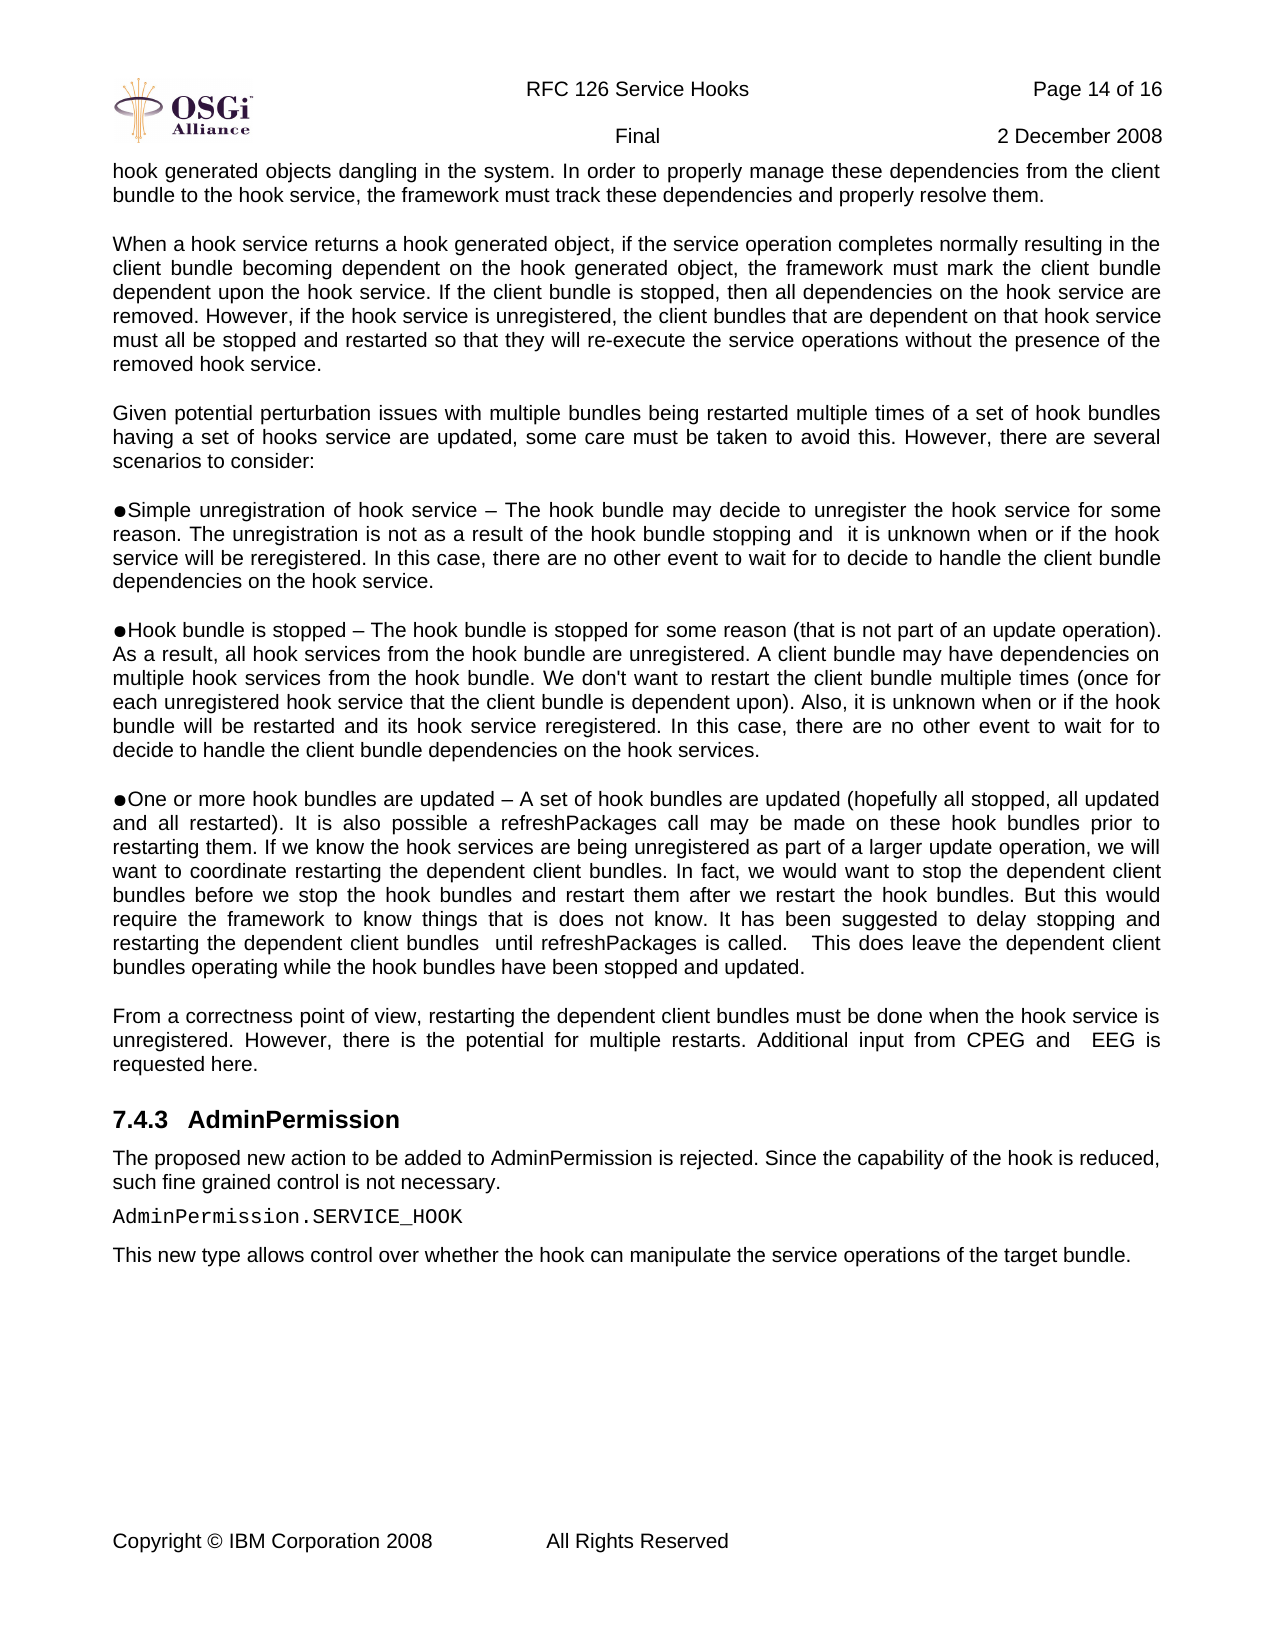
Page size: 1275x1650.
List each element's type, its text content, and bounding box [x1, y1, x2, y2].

text The proposed new action to be added to AdminPermission is rejected. Since the capability of the hook is reduced, such fine grained control is not necessary. [112, 1146, 1162, 1194]
text hook generated objects dangling in the system. In order to properly manage these dependencies from the client bundle to the hook service, the framework must track these dependencies and properly resolve them. [112, 159, 1162, 207]
subtitle AdminPermission [112, 1105, 1162, 1133]
picture [114, 78, 254, 143]
text From a correctness point of view, restarting the dependent client bundles must be done when the hook service is unregistered. However, there is the potential for multiple restarts. Additional input from CPEG and EEG is requested here. [112, 1004, 1162, 1076]
list One or more hook bundles are updated – A set of hook bundles are updated (hopefully all stopped, all updated and all restarted). It is also possible a refreshPackages call may be made on these hook bundles prior to restarting them. If we know the hook services are being unregistered as part of a larger update operation, we will want to coordinate restarting the dependent client bundles. In fact, we would want to stop the dependent client bundles before we stop the hook bundles and restart them after we restart the hook bundles. But this would require the framework to know things that is does not know. It has been suggested to delay stopping and restarting the dependent client bundles until refreshPackages is called. This does leave the dependent client bundles operating while the hook bundles have been stopped and updated. [112, 787, 1162, 979]
text Given potential perturbation issues with multiple bundles being restarted multiple times of a set of hook bundles having a set of hooks service are updated, some care must be taken to avoid this. However, there are several scenarios to consider: [112, 401, 1162, 472]
text When a hook service returns a hook generated object, if the service operation completes normally resulting in the client bundle becoming dependent on the hook generated object, the framework must mark the client bundle dependent upon the hook service. If the client bundle is stopped, then all dependencies on the hook service are removed. However, if the hook service is unregistered, the client bundles that are dependent on that hook service must all be stopped and restarted so that they will re-execute the service operations without the presence of the removed hook service. [112, 232, 1162, 376]
text AdminPermission.SERVICE_HOOK [112, 1206, 1162, 1230]
text This new type allows control over whether the hook can manipulate the service operations of the target bundle. [112, 1243, 1162, 1267]
list Hook bundle is stopped – The hook bundle is stopped for some reason (that is not part of an update operation). As a result, all hook services from the hook bundle are unregistered. A client bundle may have dependencies on multiple hook services from the hook bundle. We don't want to restart the client bundle multiple times (once for each unregistered hook service that the client bundle is dependent upon). Also, it is unknown when or if the hook bundle will be restarted and its hook service reregistered. In this case, there are no other event to wait for to decide to handle the client bundle dependencies on the hook services. [112, 618, 1162, 762]
list Simple unregistration of hook service – The hook bundle may decide to unregister the hook service for some reason. The unregistration is not as a result of the hook bundle stopping and it is unknown when or if the hook service will be reregistered. In this case, there are no other event to wait for to decide to handle the client bundle dependencies on the hook service. [112, 497, 1162, 593]
